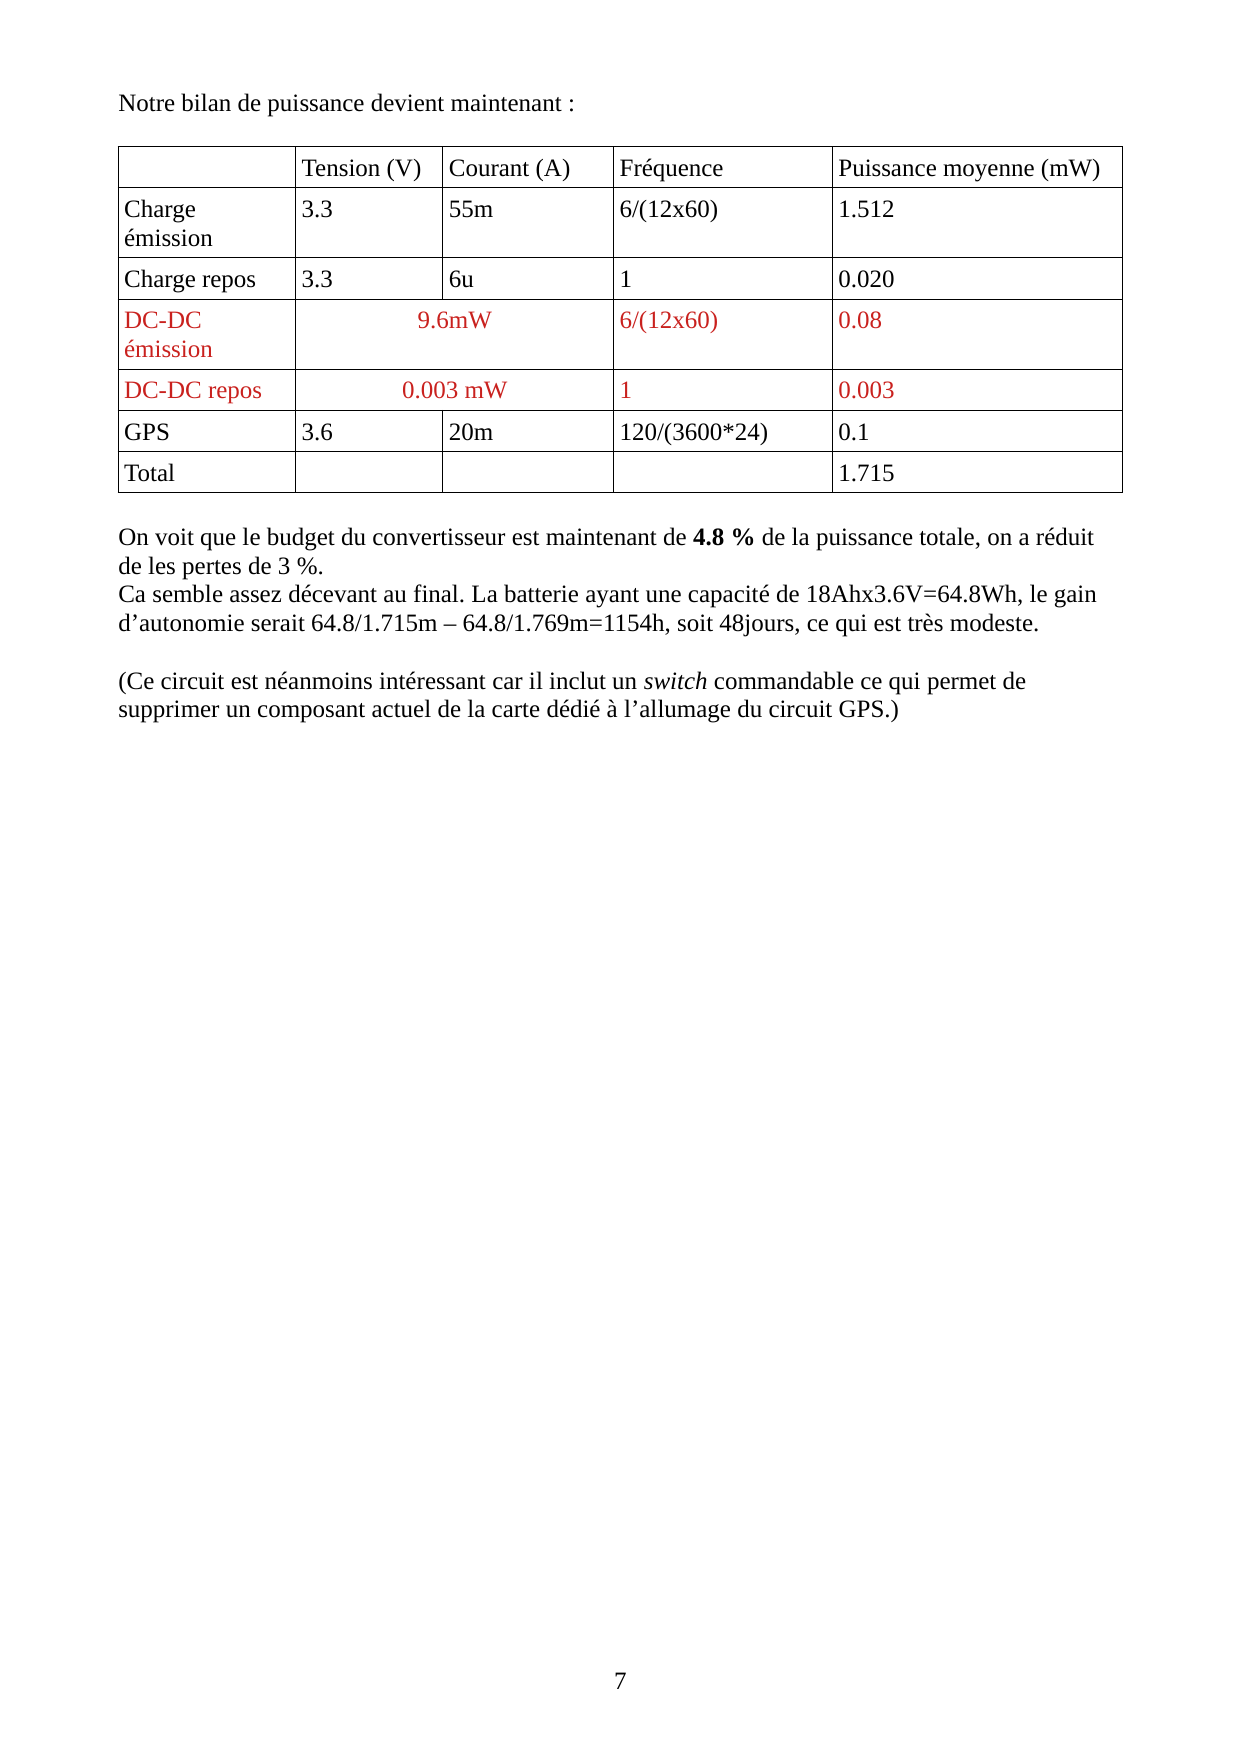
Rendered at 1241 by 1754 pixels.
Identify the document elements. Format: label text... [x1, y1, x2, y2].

table_cell 0.020 [833, 258, 1122, 298]
table_header [119, 147, 295, 187]
table_cell 1 [614, 258, 832, 298]
table_cell 0.003 [833, 370, 1122, 410]
table_cell 0.08 [833, 300, 1122, 368]
table_cell Charge émission [119, 188, 295, 257]
text Ca semble assez décevant au final. La batterie ayant une capacité de 18Ahx3.6V=64.8Wh, le gain d’autonomie serait 64.8/1.715m – 64.8/1.769m=1154h, soit 48jours, ce qui est très modeste. [118, 579, 1122, 637]
table_cell 120/(3600*24) [614, 411, 832, 451]
table_cell 6u [443, 258, 613, 298]
table_header Tension (V) [296, 147, 442, 187]
text Notre bilan de puissance devient maintenant : [118, 88, 1122, 117]
table_cell [443, 452, 613, 492]
table_cell [296, 452, 442, 492]
text (Ce circuit est néanmoins intéressant car il inclut un switch commandable ce qui permet de supprimer un composant actuel de la carte dédié à l’allumage du circuit GPS.) [118, 666, 1122, 723]
table_header Courant (A) [443, 147, 613, 187]
table_cell 1.512 [833, 188, 1122, 257]
table_cell 3.3 [296, 188, 442, 257]
table_cell 55m [443, 188, 613, 257]
table_cell 20m [443, 411, 613, 451]
table_cell 3.6 [296, 411, 442, 451]
table_cell 0.1 [833, 411, 1122, 451]
table_cell Charge repos [119, 258, 295, 298]
table_cell 1.715 [833, 452, 1122, 492]
table_cell 6/(12x60) [614, 300, 832, 368]
table_header Puissance moyenne (mW) [833, 147, 1122, 187]
table_cell DC-DC repos [119, 370, 295, 410]
table_cell GPS [119, 411, 295, 451]
text On voit que le budget du convertisseur est maintenant de 4.8 % de la puissance totale, on a réduit de les pertes de 3 %. [118, 522, 1122, 579]
table_cell 1 [614, 370, 832, 410]
table_cell 6/(12x60) [614, 188, 832, 257]
table_cell [614, 452, 832, 492]
table_cell 9.6mW [296, 300, 613, 368]
table_cell 3.3 [296, 258, 442, 298]
table_cell Total [119, 452, 295, 492]
table_cell DC-DC émission [119, 300, 295, 368]
table_header Fréquence [614, 147, 832, 187]
table_cell 0.003 mW [296, 370, 613, 410]
